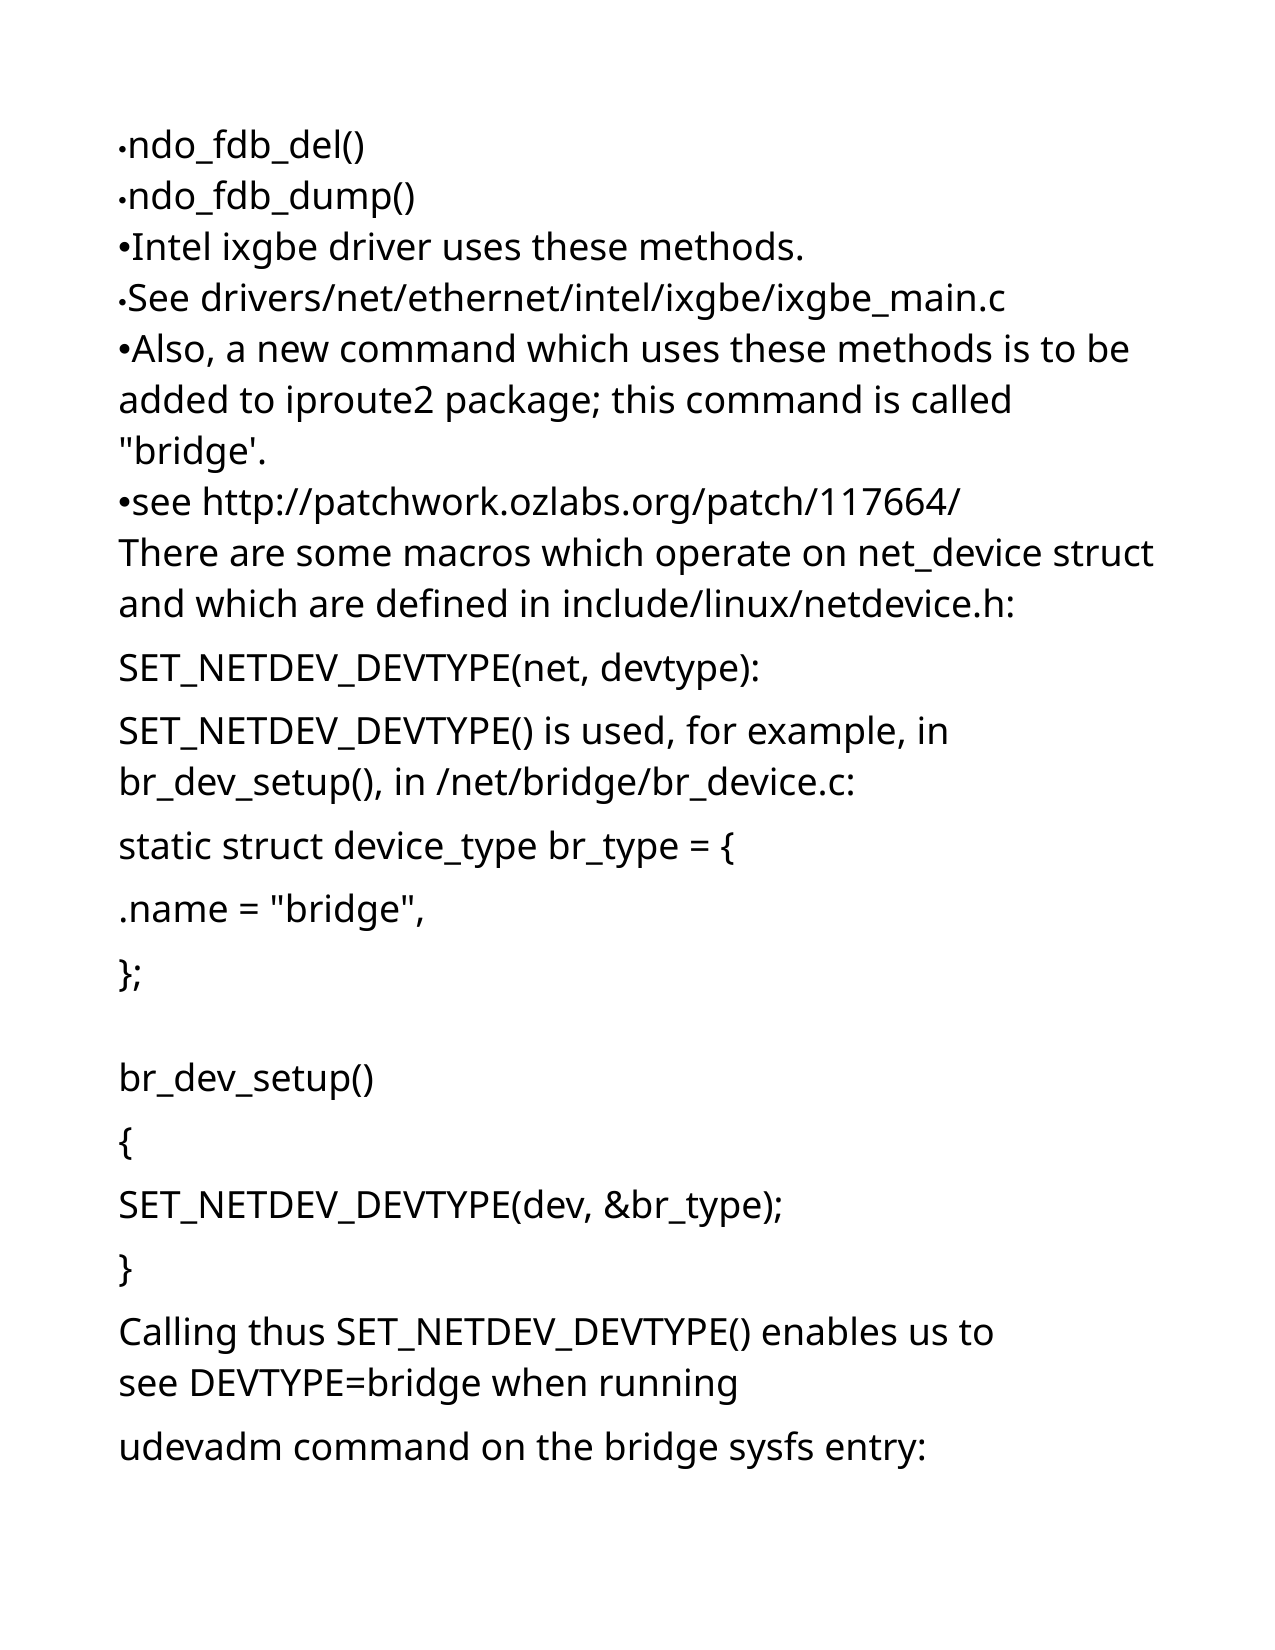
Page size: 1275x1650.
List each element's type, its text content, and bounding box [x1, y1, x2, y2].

text SET_NETDEV_DEVTYPE() is used, for example, in br_dev_setup(), in /net/bridge/br_device.c: [118, 704, 1157, 807]
text udevadm command on the bridge sysfs entry: [118, 1420, 1157, 1471]
list Intel ixgbe driver uses these methods. [118, 220, 1157, 271]
text SET_NETDEV_DEVTYPE(net, devtype): [118, 641, 1157, 692]
text }; [118, 946, 1157, 997]
list ndo_fdb_dump() [118, 169, 1157, 220]
text There are some macros which operate on net_device struct and which are defined in include/linux/netdevice.h: [118, 526, 1157, 628]
list Also, a new command which uses these methods is to be added to iproute2 package; this command is called "bridge'. [118, 322, 1157, 475]
text br_dev_setup() [118, 1051, 1157, 1102]
list See drivers/net/ethernet/intel/ixgbe/ixgbe_main.c [118, 271, 1157, 322]
list ndo_fdb_del() [118, 118, 1157, 169]
text SET_NETDEV_DEVTYPE(dev, &br_type); [118, 1178, 1157, 1229]
text } [118, 1242, 1157, 1293]
text .name = "bridge", [118, 883, 1157, 934]
list see http://patchwork.ozlabs.org/patch/117664/ [118, 475, 1157, 526]
text Calling thus SET_NETDEV_DEVTYPE() enables us to see DEVTYPE=bridge when running [118, 1305, 1157, 1407]
text { [118, 1114, 1157, 1166]
text static struct device_type br_type = { [118, 819, 1157, 870]
